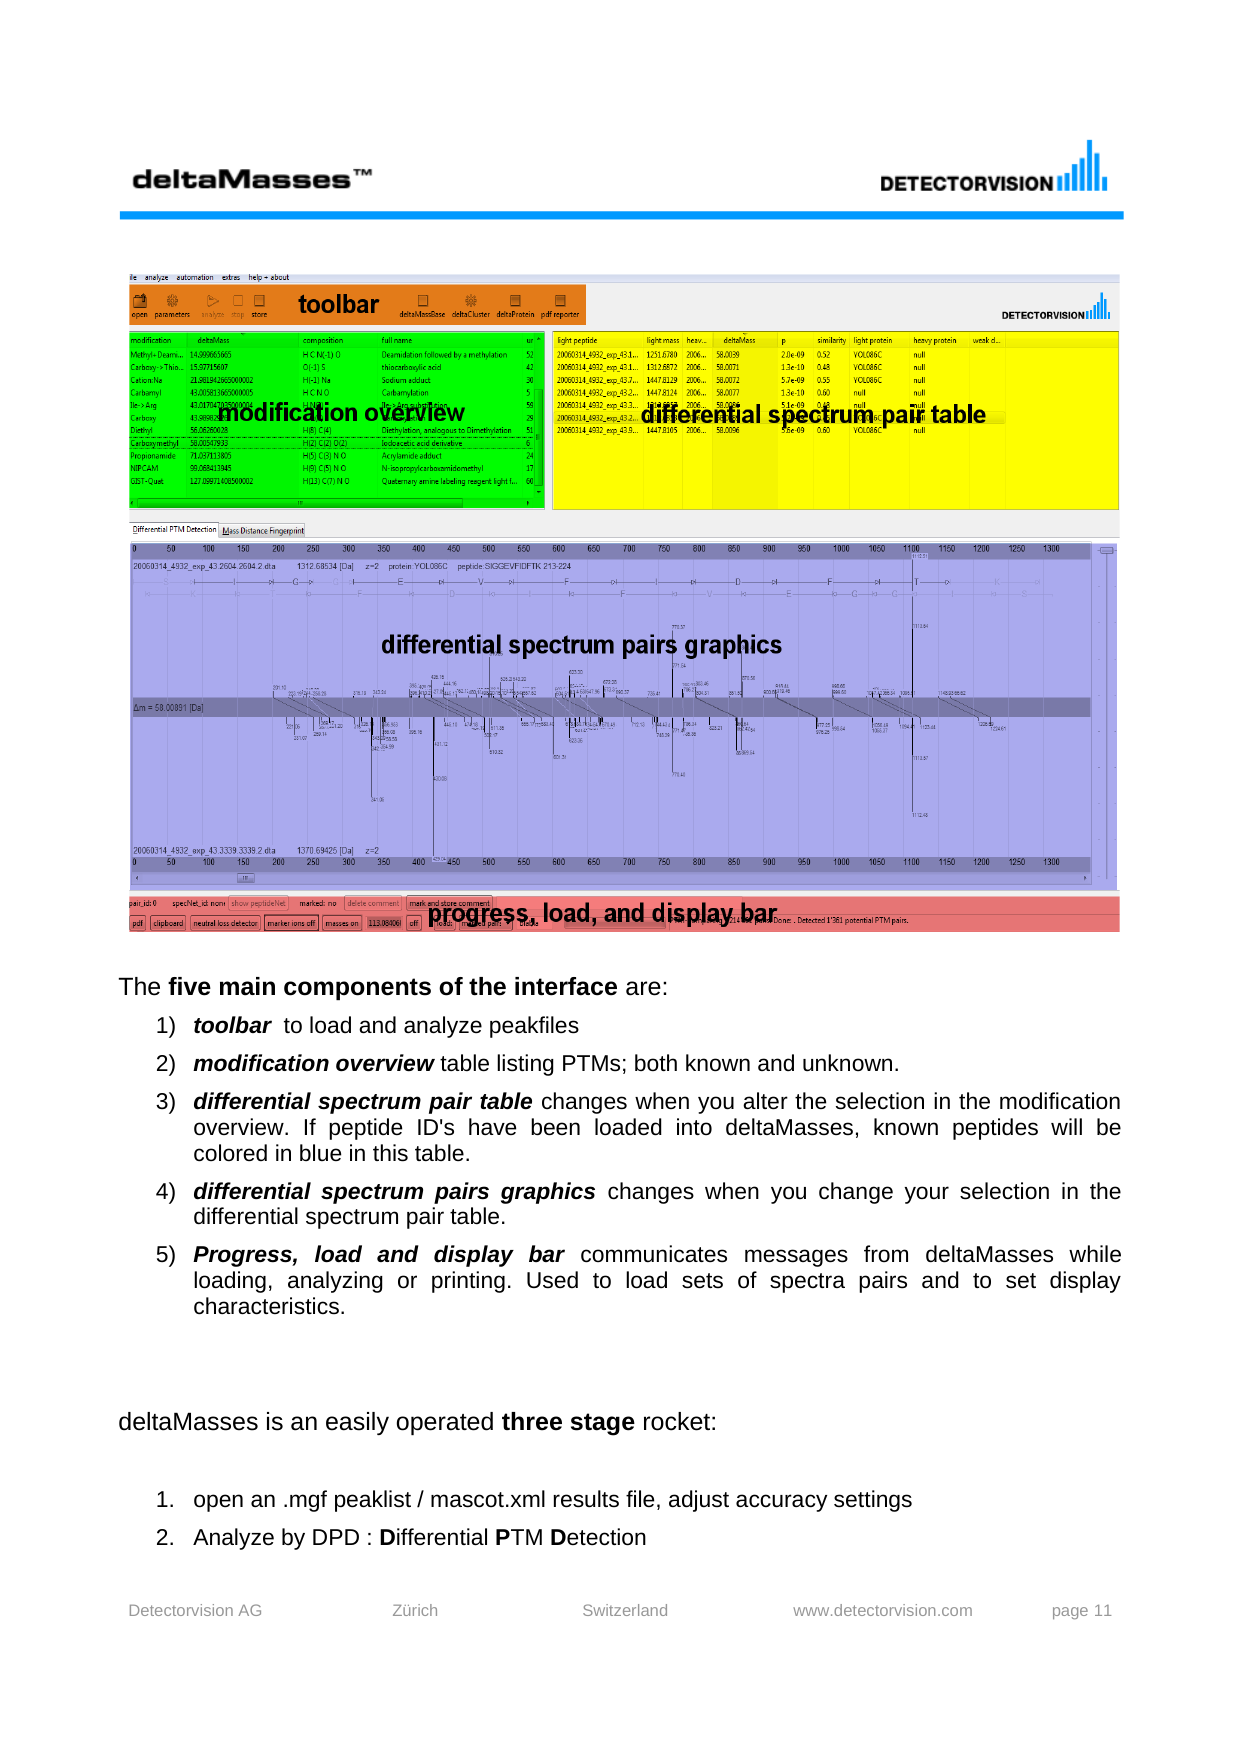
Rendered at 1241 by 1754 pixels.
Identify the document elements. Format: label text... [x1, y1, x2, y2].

picture [119, 210, 1124, 221]
list Progress, load and display bar communicates messages from deltaMasses while loading, analyzing or printing. Used to load sets of spectra pairs and to set display characteristics. [156, 1242, 1122, 1319]
picture [121, 121, 380, 196]
picture [875, 121, 1121, 196]
list toolbar to load and analyze peakfiles [156, 1013, 1122, 1038]
list Analyze by DPD : Differential PTM Detection [156, 1524, 1122, 1550]
text The five main components of the interface are: [118, 972, 1122, 1000]
picture [129, 274, 1120, 932]
list differential spectrum pair table changes when you alter the selection in the modification overview. If peptide ID's have been loaded into deltaMasses, known peptides will be colored in blue in this table. [156, 1089, 1122, 1166]
text deltaMasses is an easily operated three stage rocket: [118, 1408, 1122, 1436]
list open an .mgf peaklist / mascot.xml results file, adjust accuracy settings [156, 1486, 1122, 1512]
list differential spectrum pairs graphics changes when you change your selection in the differential spectrum pair table. [156, 1178, 1122, 1229]
list modification overview table listing PTMs; both known and unknown. [156, 1051, 1122, 1076]
